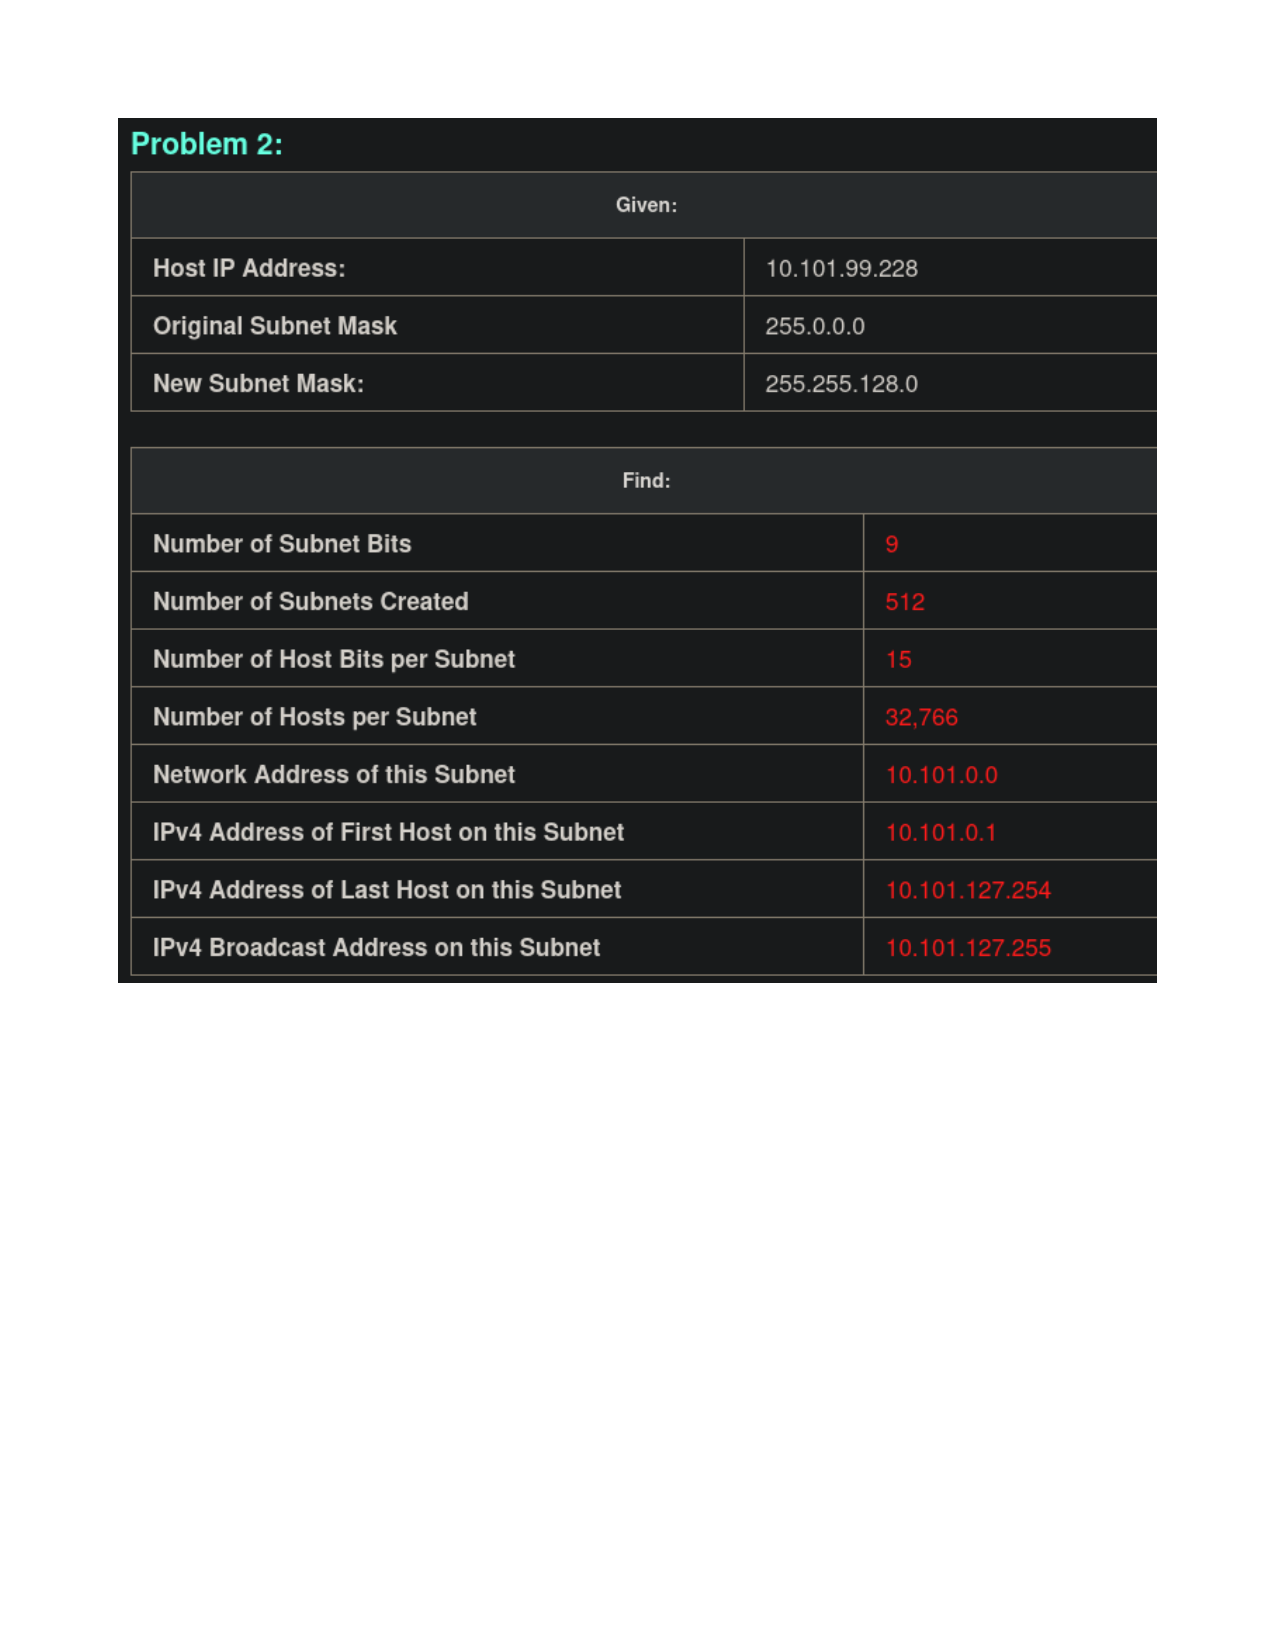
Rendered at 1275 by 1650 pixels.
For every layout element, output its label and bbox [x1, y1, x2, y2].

picture [118, 118, 1157, 983]
